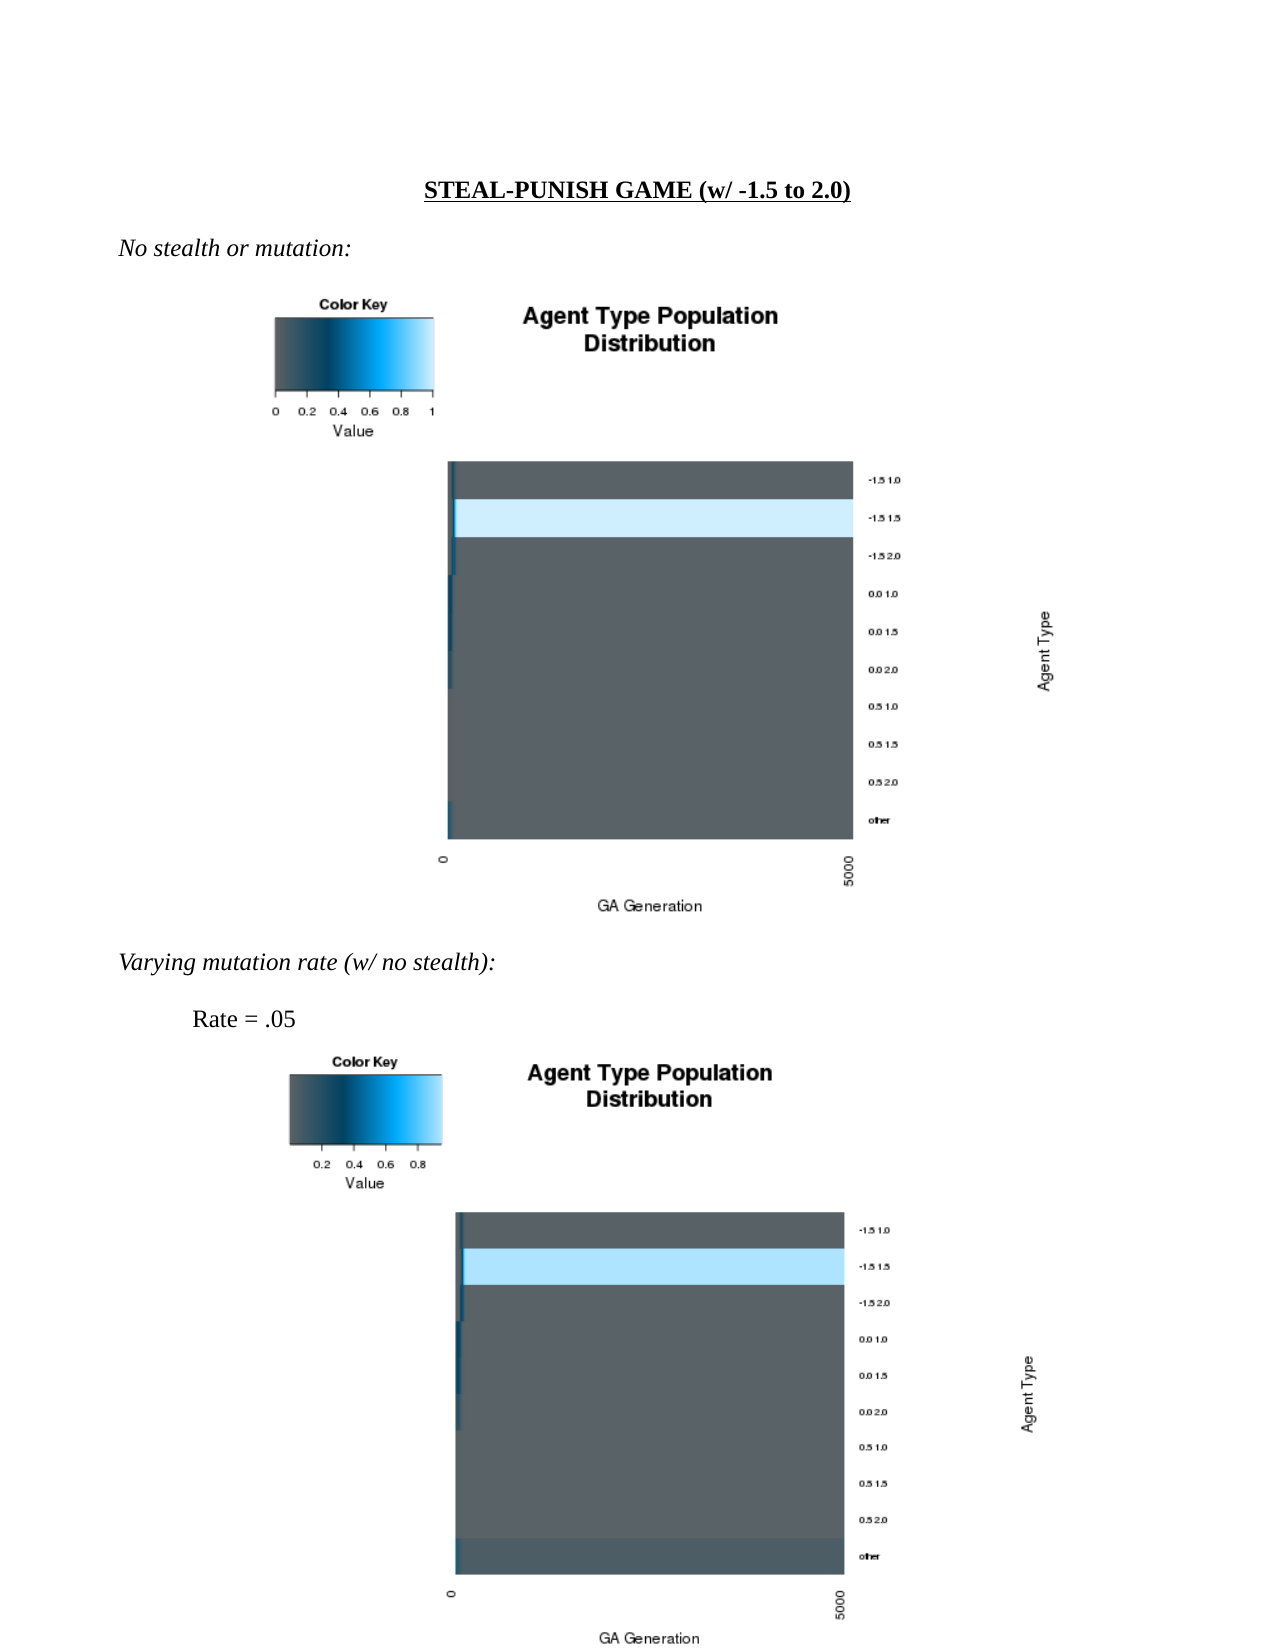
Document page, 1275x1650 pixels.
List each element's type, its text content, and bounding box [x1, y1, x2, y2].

text No stealth or mutation: [118, 233, 1157, 262]
picture [219, 290, 1056, 918]
text Rate = .05 [118, 1004, 1157, 1033]
picture [236, 1048, 1039, 1650]
text Varying mutation rate (w/ no stealth): [118, 947, 1157, 976]
text STEAL-PUNISH GAME (w/ -1.5 to 2.0) [118, 176, 1157, 204]
